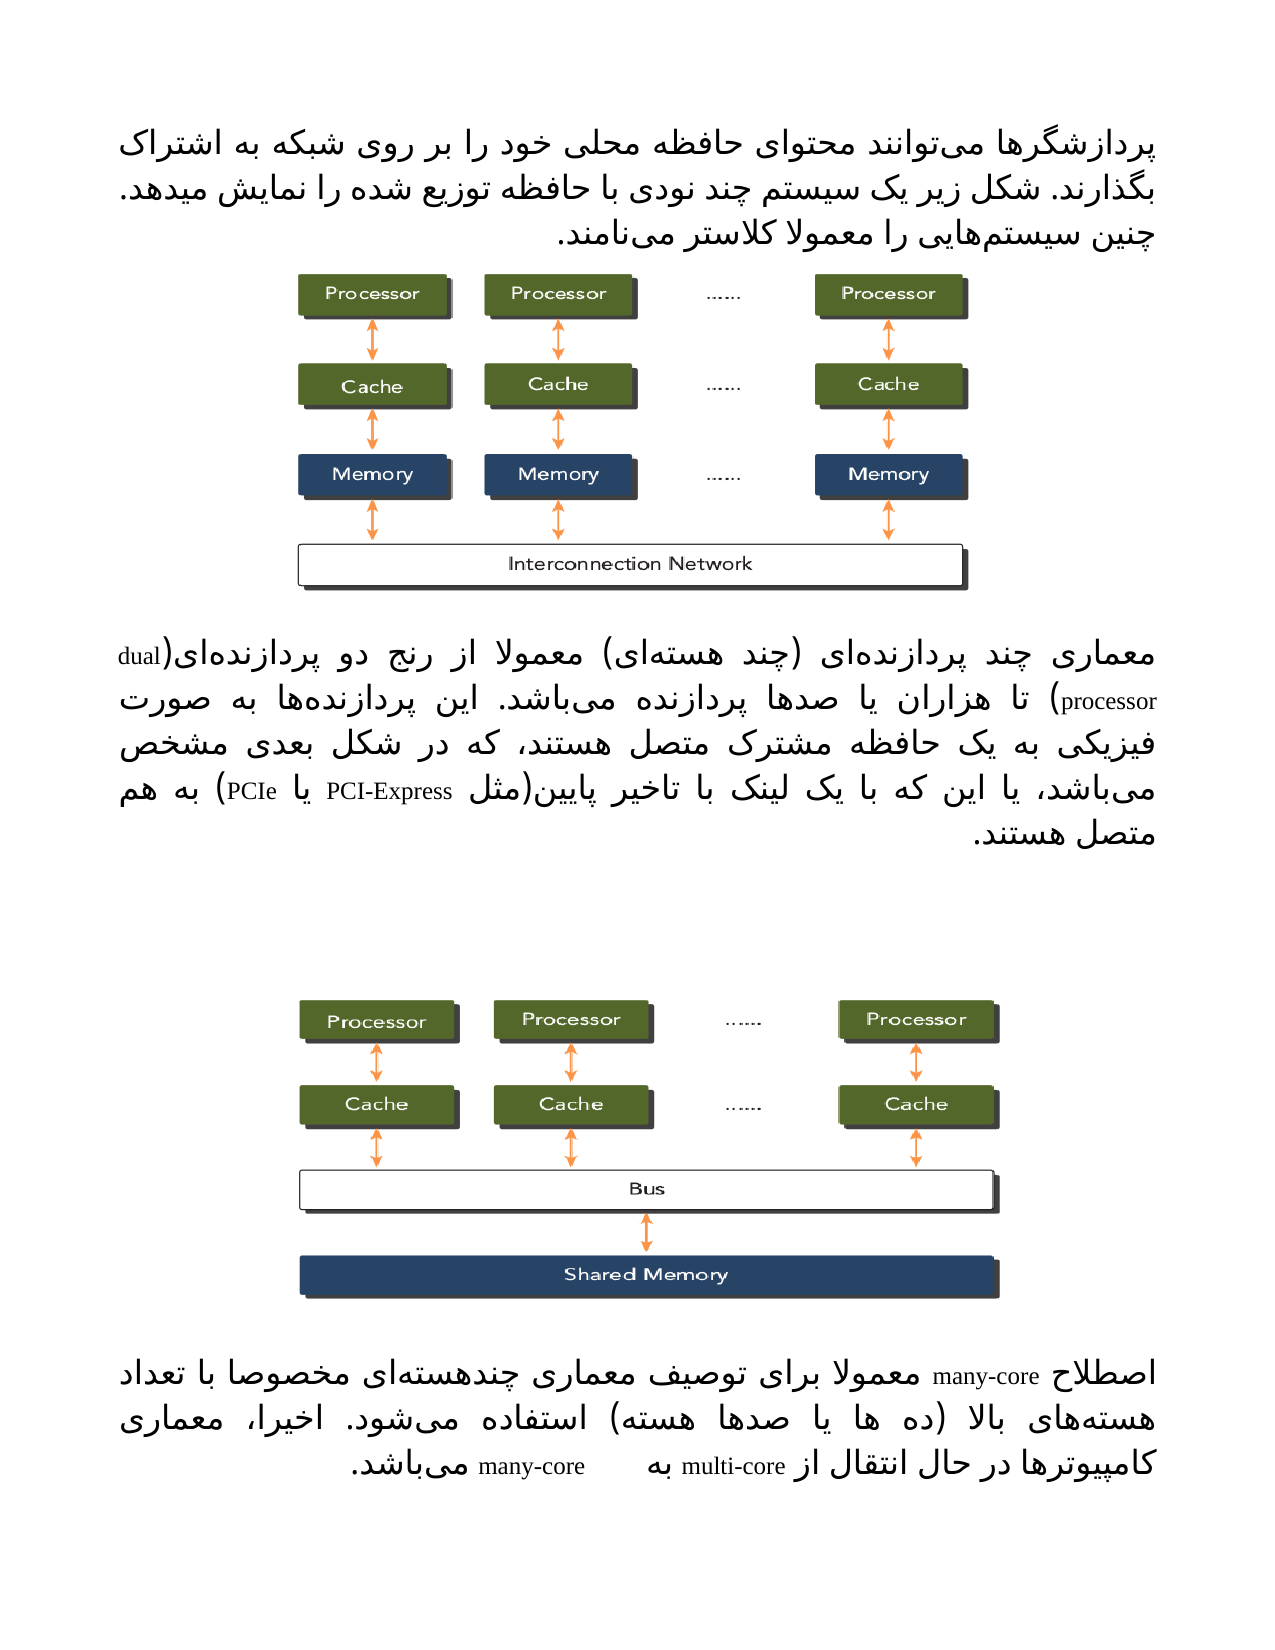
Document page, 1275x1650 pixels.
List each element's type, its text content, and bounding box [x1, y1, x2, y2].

text اصطلاح many-core معمولا برای توصیف معماری چند‌هسته‌ای مخصوصا با تعداد هسته‌های بالا (ده ها یا صدها هسته) استفاده می‌شود. اخیرا، معماری کامپیوتر‌ها در حال انتقال از multi-core به many-core می‌باشد. [118, 1348, 1157, 1483]
text در یک سیستم چند نودی، موتورهای محاسباتی با ابعاد بزرگ ساخته شده که با شبکه به هم متصل هستند. هر پردازشگر حافظه محلی خود را دارد، و پردازشگر‌ها می‌توانند محتوای حافظه محلی خود را بر روی شبکه به اشتراک بگذارند. شکل زیر یک سیستم چند نودی با حافظه توزیع شده را نمایش میدهد. چنین سیستم‌هایی را معمولا کلاستر می‌نامند. [118, 118, 1157, 253]
picture [272, 253, 1003, 599]
text معماری چند پردازنده‌‌ای (چند هسته‌ای) معمولا از رنج دو پردازنده‌ای(dual processor) تا هزاران یا صدها پردازنده می‌باشد. این پردازنده‌ها به صورت فیزیکی به یک حافظه مشترک متصل هستند، که در شکل بعدی مشخص می‌باشد، یا این که با یک لینک با تاخیر پایین(مثل PCI-Express یا PCIe) به هم متصل هستند. [118, 628, 1157, 853]
picture [259, 973, 1016, 1306]
